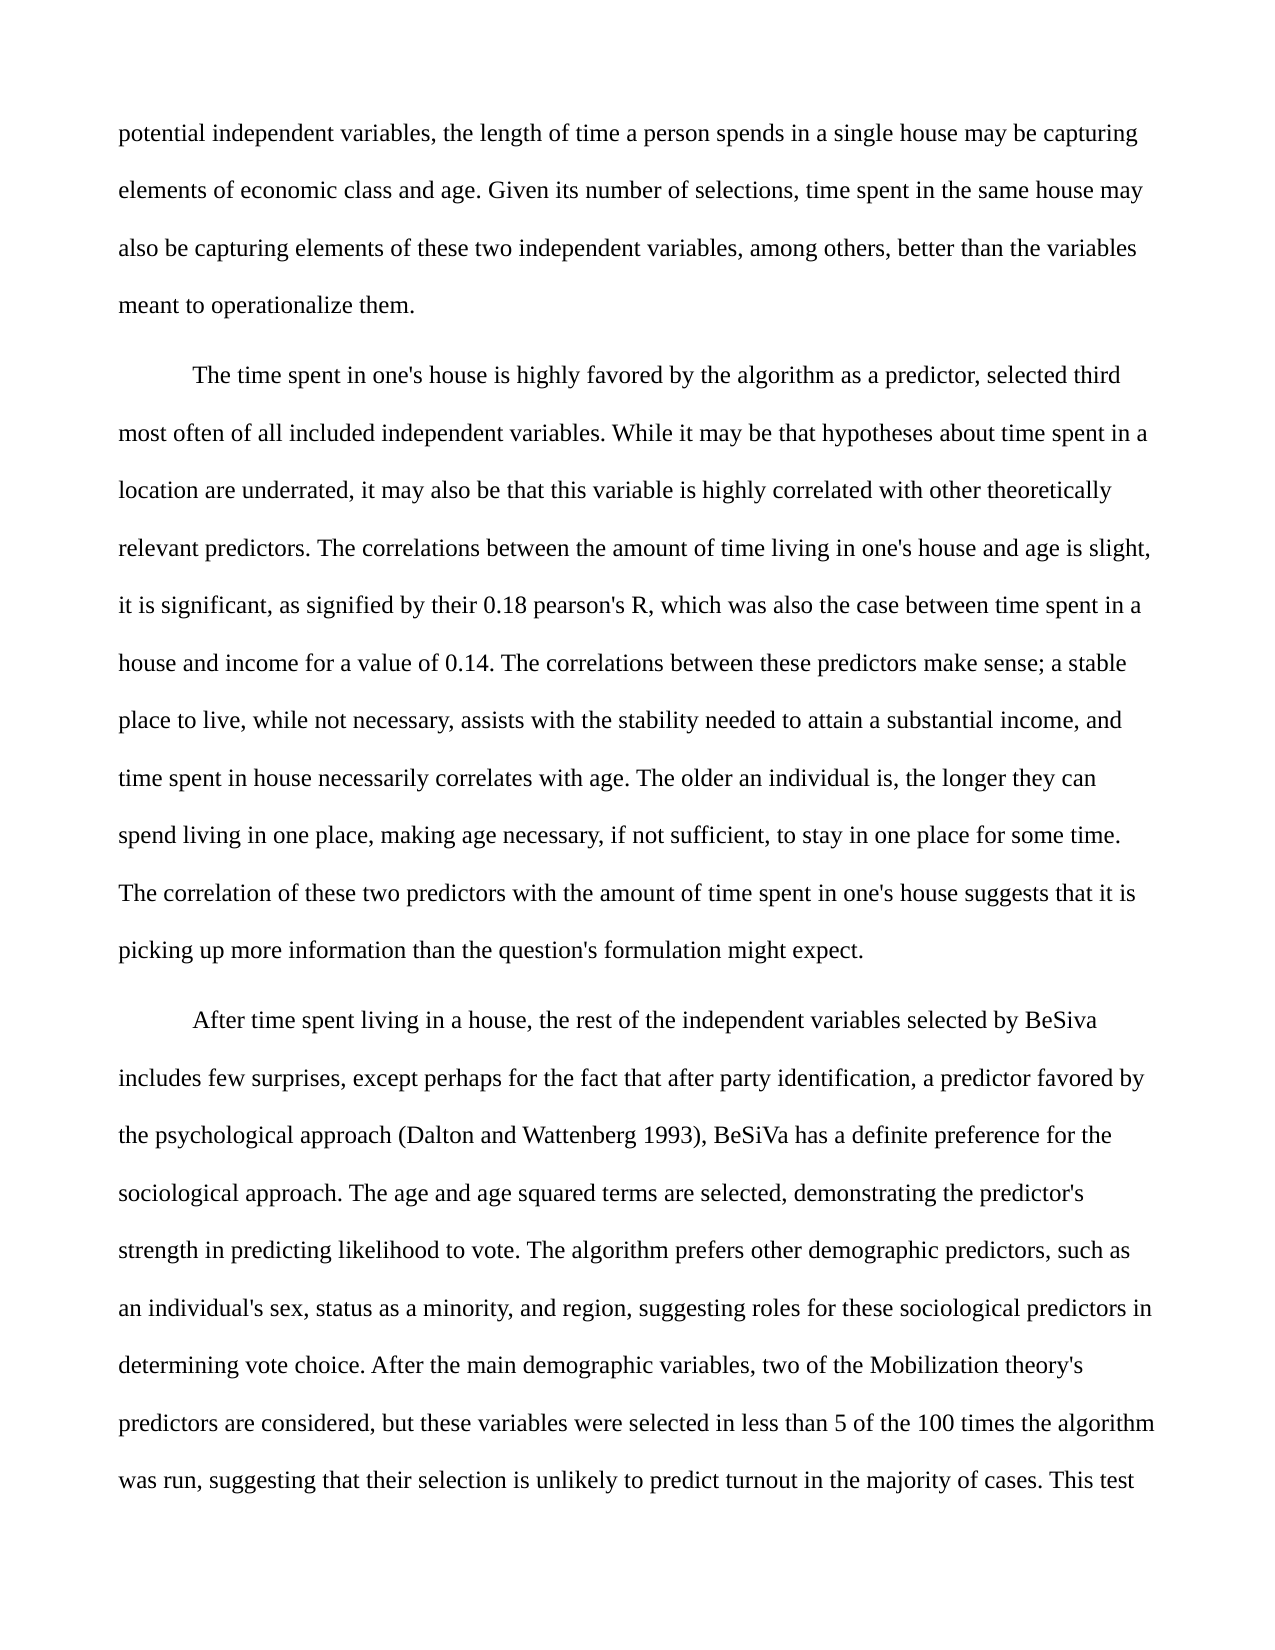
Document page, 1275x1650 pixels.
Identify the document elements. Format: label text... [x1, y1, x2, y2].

text potential independent variables, the length of time a person spends in a single house may be capturing elements of economic class and age. Given its number of selections, time spent in the same house may also be capturing elements of these two independent variables, among others, better than the variables meant to operationalize them. [118, 118, 1157, 319]
text After time spent living in a house, the rest of the independent variables selected by BeSiva includes few surprises, except perhaps for the fact that after party identification, a predictor favored by the psychological approach (Dalton and Wattenberg 1993), BeSiVa has a definite preference for the sociological approach. The age and age squared terms are selected, demonstrating the predictor's strength in predicting likelihood to vote. The algorithm prefers other demographic predictors, such as an individual's sex, status as a minority, and region, suggesting roles for these sociological predictors in determining vote choice. After the main demographic variables, two of the Mobilization theory's predictors are considered, but these variables were selected in less than 5 of the 100 times the algorithm was run, suggesting that their selection is unlikely to predict turnout in the majority of cases. This test [118, 1006, 1157, 1494]
text The time spent in one's house is highly favored by the algorithm as a predictor, selected third most often of all included independent variables. While it may be that hypotheses about time spent in a location are underrated, it may also be that this variable is highly correlated with other theoretically relevant predictors. The correlations between the amount of time living in one's house and age is slight, it is significant, as signified by their 0.18 pearson's R, which was also the case between time spent in a house and income for a value of 0.14. The correlations between these predictors make sense; a stable place to live, while not necessary, assists with the stability needed to attain a substantial income, and time spent in house necessarily correlates with age. The older an individual is, the longer they can spend living in one place, making age necessary, if not sufficient, to stay in one place for some time. The correlation of these two predictors with the amount of time spent in one's house suggests that it is picking up more information than the question's formulation might expect. [118, 361, 1157, 964]
